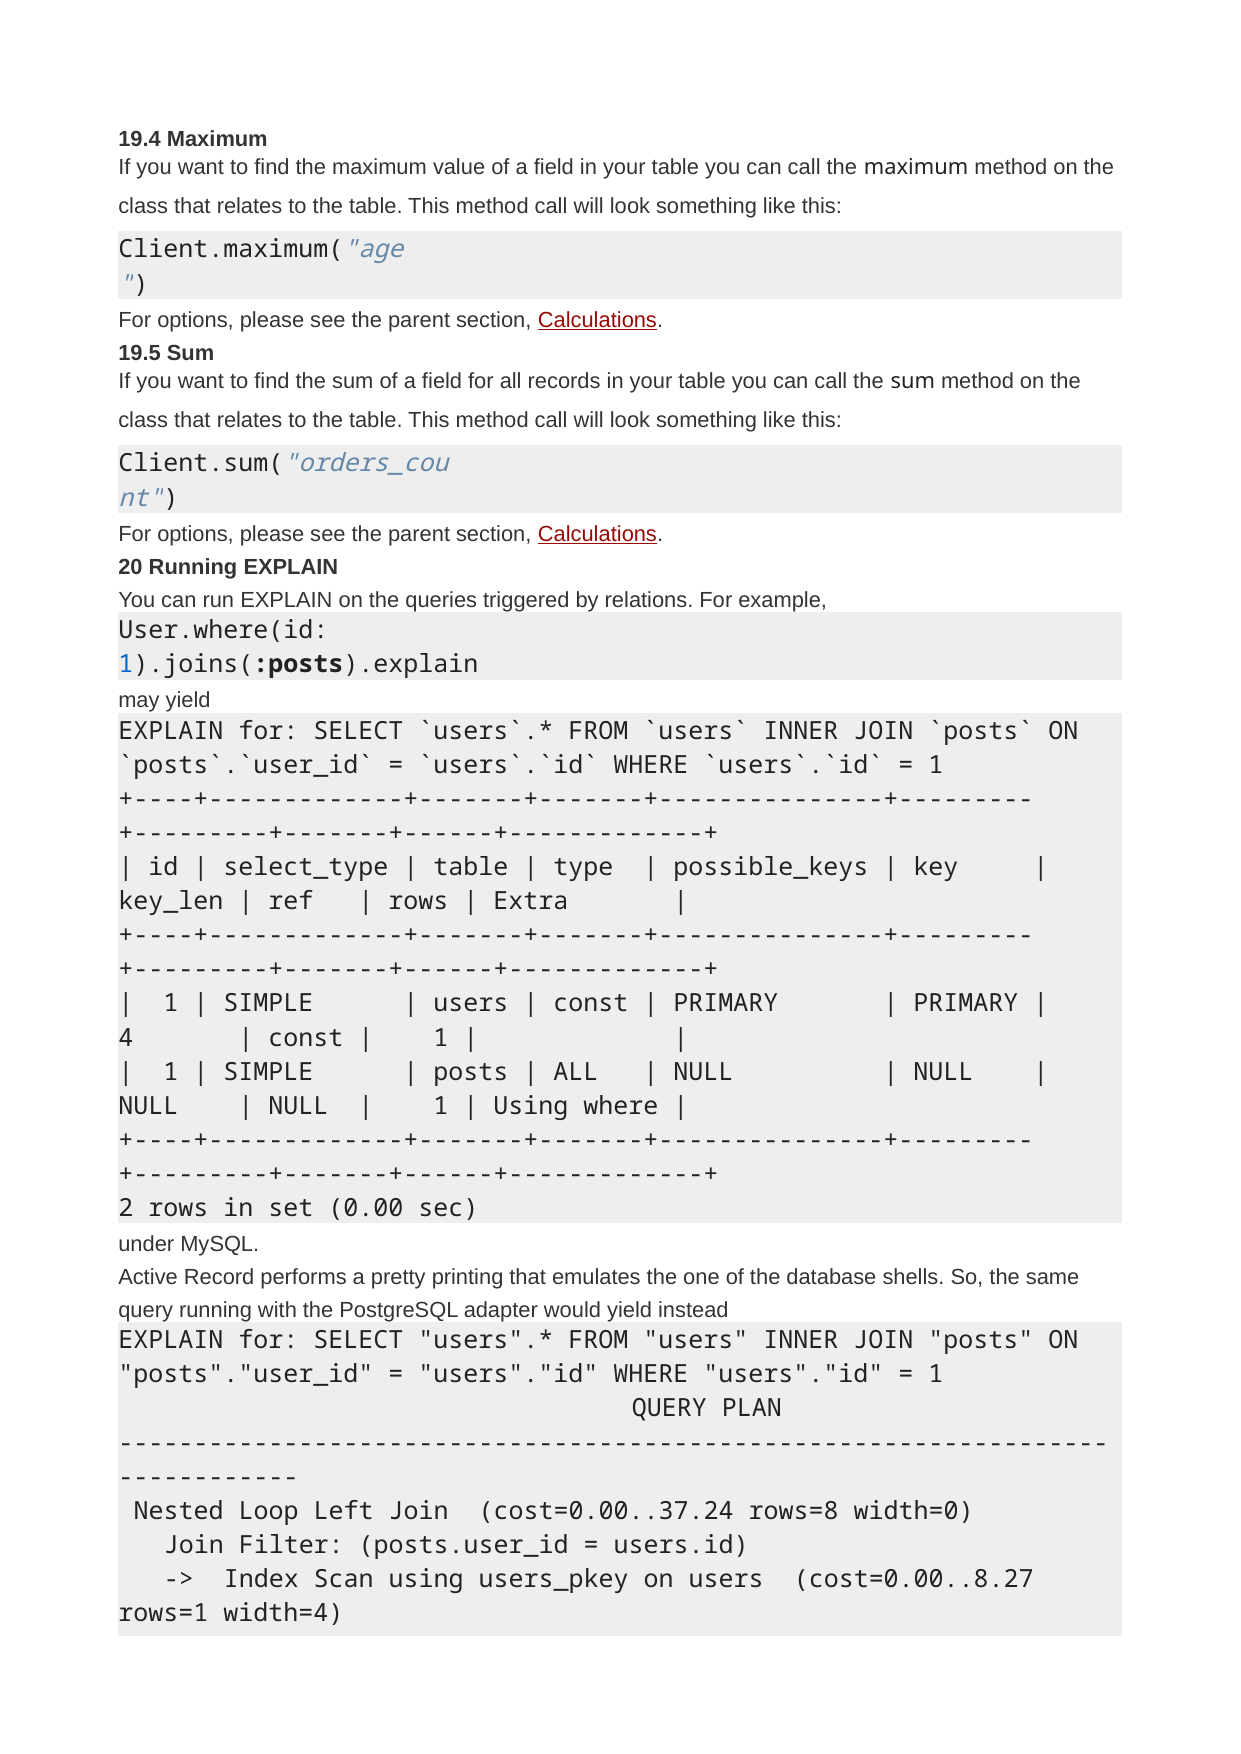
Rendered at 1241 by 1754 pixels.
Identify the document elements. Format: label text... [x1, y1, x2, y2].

subtitle 19.5 Sum [118, 332, 1122, 365]
text If you want to find the maximum value of a field in your table you can call the maximum method on the class that relates to the table. This method call will look something like this: [118, 151, 1122, 218]
subtitle 19.4 Maximum [118, 118, 1122, 151]
table_header User.where(id: 1).joins(:posts).explain [118, 612, 601, 680]
text may yield [118, 680, 1122, 713]
text For options, please see the parent section, Calculations. [118, 513, 1122, 546]
table_header EXPLAIN for: SELECT "users".* FROM "users" INNER JOIN "posts" ON "posts"."user_id" = "users"."id" WHERE "users"."id" = 1 QUERY PLAN ------------------------------------------------------------------------------ Nested Loop Left Join (cost=0.00..37.24 rows=8 width=0) Join Filter: (posts.user_id = users.id) -> Index Scan using users_pkey on users (cost=0.00..8.27 rows=1 width=4) [118, 1322, 1122, 1628]
table_header Client.sum("orders_count") [118, 445, 458, 513]
text under MySQL. [118, 1223, 1122, 1256]
subtitle 20 Running EXPLAIN [118, 546, 1122, 579]
text If you want to find the sum of a field for all records in your table you can call the sum method on the class that relates to the table. This method call will look something like this: [118, 365, 1122, 432]
table_header EXPLAIN for: SELECT `users`.* FROM `users` INNER JOIN `posts` ON `posts`.`user_id` = `users`.`id` WHERE `users`.`id` = 1 +----+-------------+-------+-------+---------------+---------+---------+-------+------+-------------+ | id | select_type | table | type | possible_keys | key | key_len | ref | rows | Extra | +----+-------------+-------+-------+---------------+---------+---------+-------+------+-------------+ | 1 | SIMPLE | users | const | PRIMARY | PRIMARY | 4 | const | 1 | | | 1 | SIMPLE | posts | ALL | NULL | NULL | NULL | NULL | 1 | Using where | +----+-------------+-------+-------+---------------+---------+---------+-------+------+-------------+ 2 rows in set (0.00 sec) [118, 713, 1122, 1223]
table_header Client.maximum("age") [118, 231, 414, 299]
text Active Record performs a pretty printing that emulates the one of the database shells. So, the same query running with the PostgreSQL adapter would yield instead [118, 1256, 1122, 1322]
text For options, please see the parent section, Calculations. [118, 299, 1122, 332]
text You can run EXPLAIN on the queries triggered by relations. For example, [118, 579, 1122, 612]
